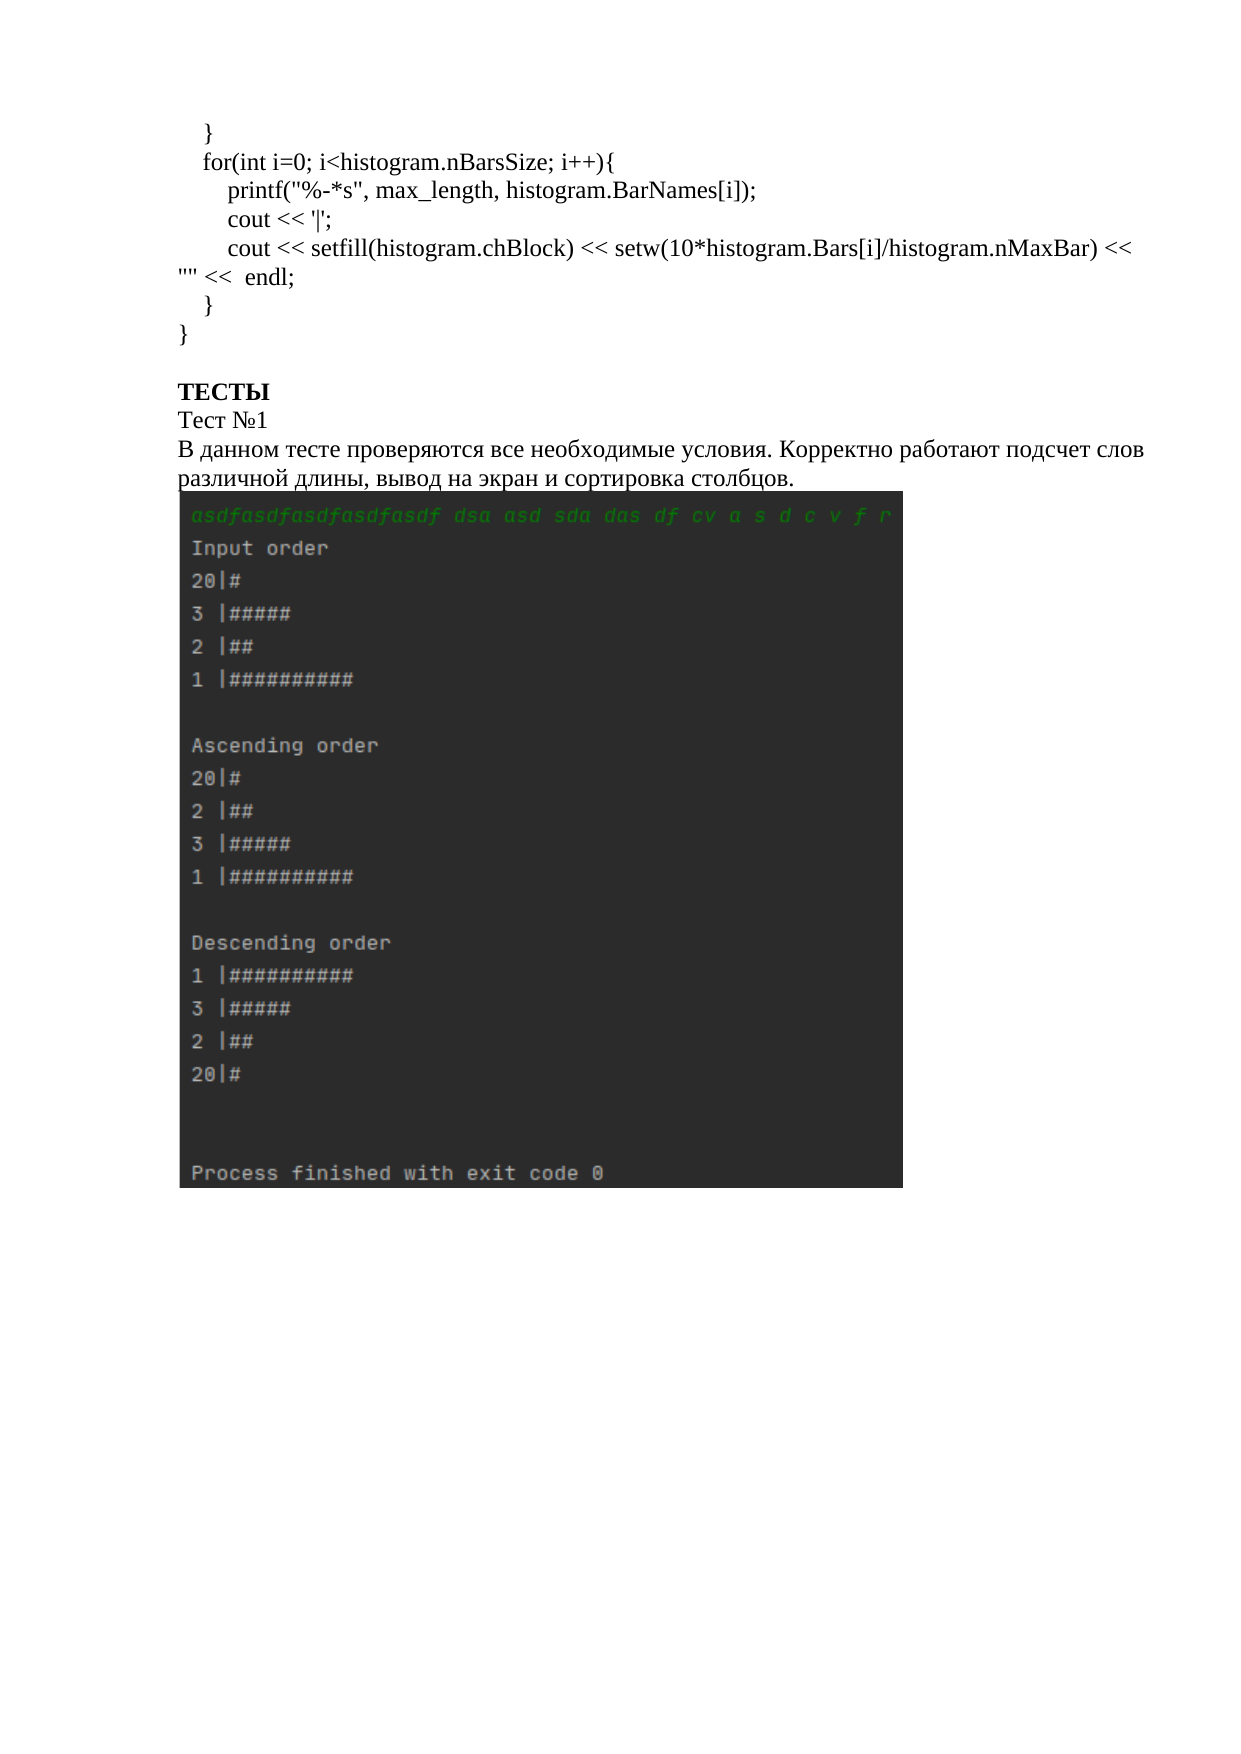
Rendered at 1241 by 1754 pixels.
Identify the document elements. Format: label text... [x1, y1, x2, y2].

text } [177, 118, 1152, 147]
text ТЕСТЫ [177, 377, 1152, 406]
text } [177, 291, 1152, 319]
text printf("%-*s", max_length, histogram.BarNames[i]); [177, 176, 1152, 204]
text cout << setfill(histogram.chBlock) << setw(10*histogram.Bars[i]/histogram.nMaxBar) << "" << endl; [177, 233, 1152, 291]
text cout << '|'; [177, 204, 1152, 233]
text В данном тесте проверяются все необходимые условия. Корректно работают подсчет слов различной длины, вывод на экран и сортировка столбцов. [177, 434, 1152, 492]
text Тест №1 [177, 406, 1152, 434]
text for(int i=0; i<histogram.nBarsSize; i++){ [177, 147, 1152, 176]
picture [179, 491, 903, 1188]
text } [177, 319, 1152, 348]
